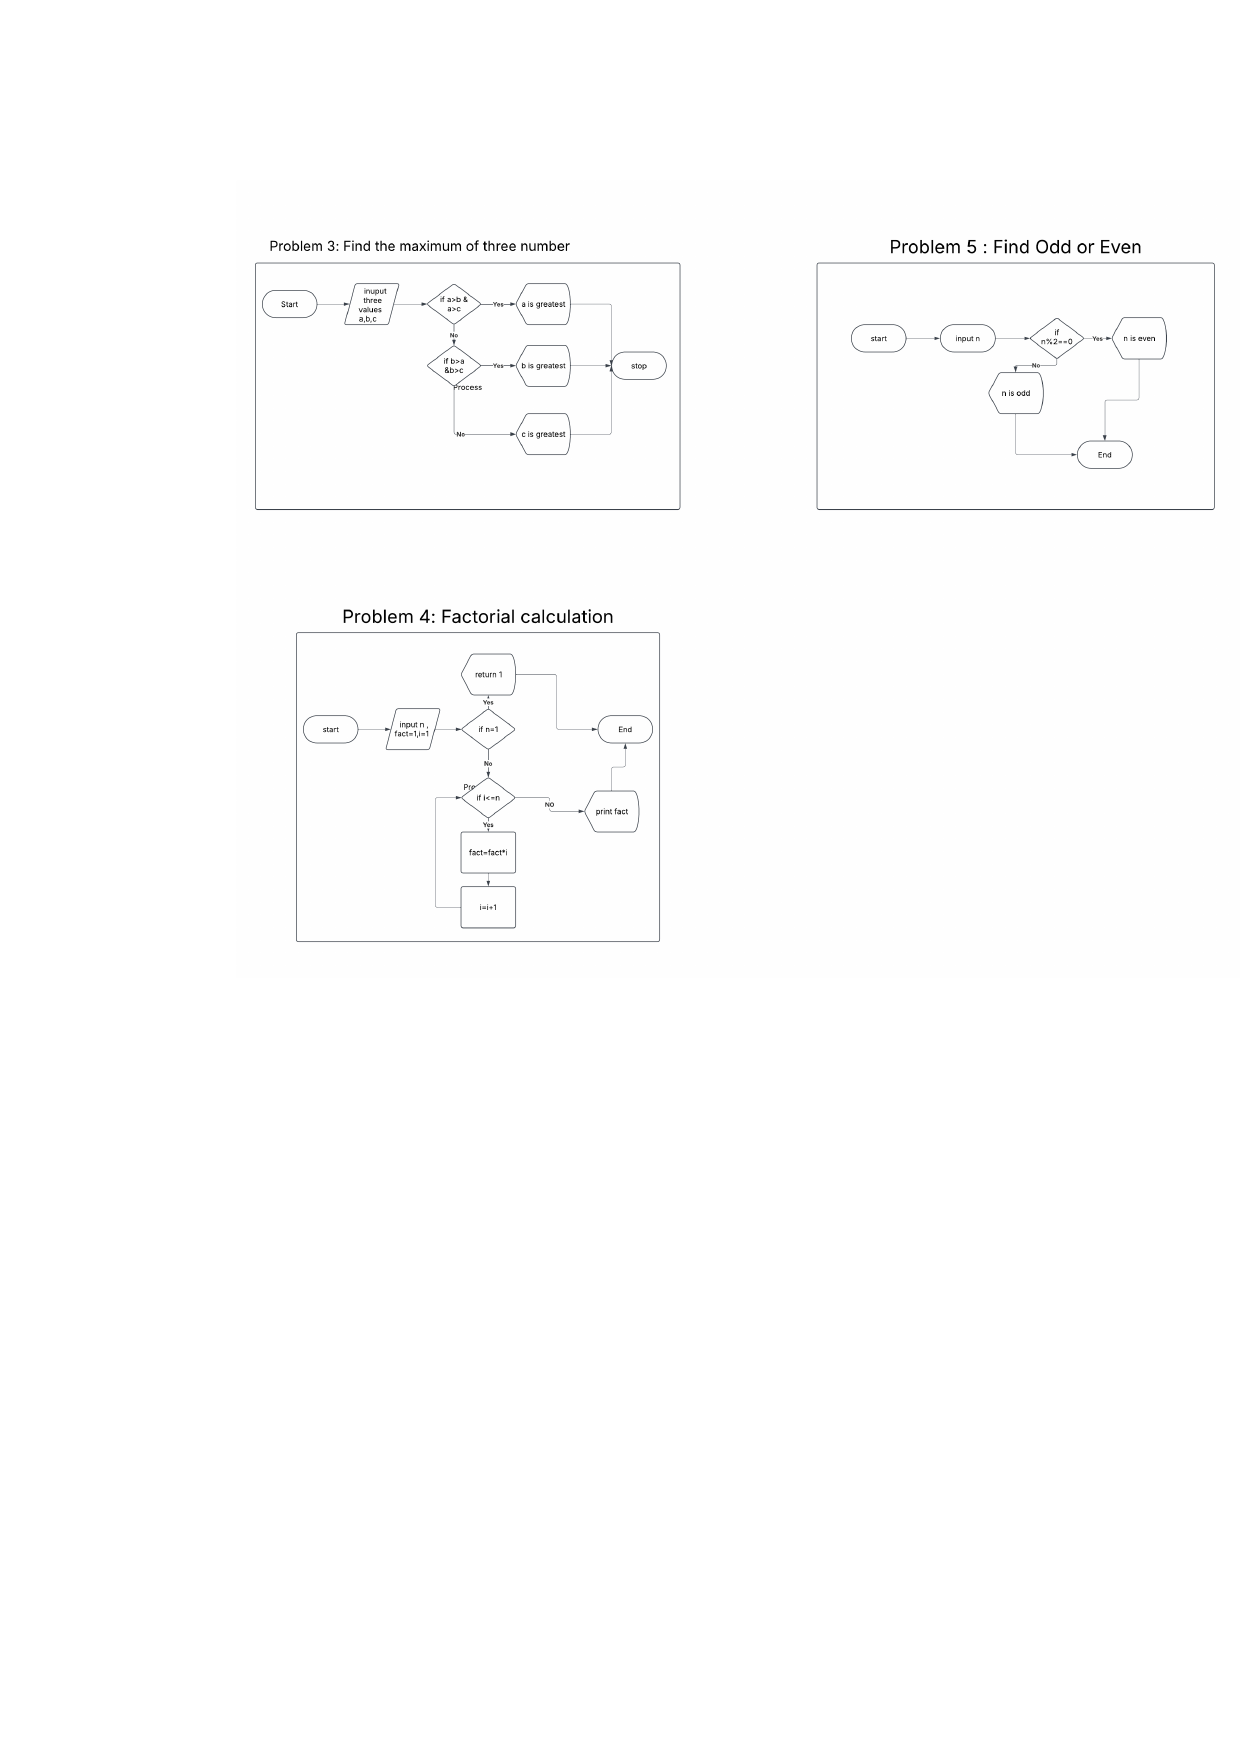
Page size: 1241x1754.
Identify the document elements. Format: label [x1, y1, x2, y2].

picture [236, 180, 1241, 978]
